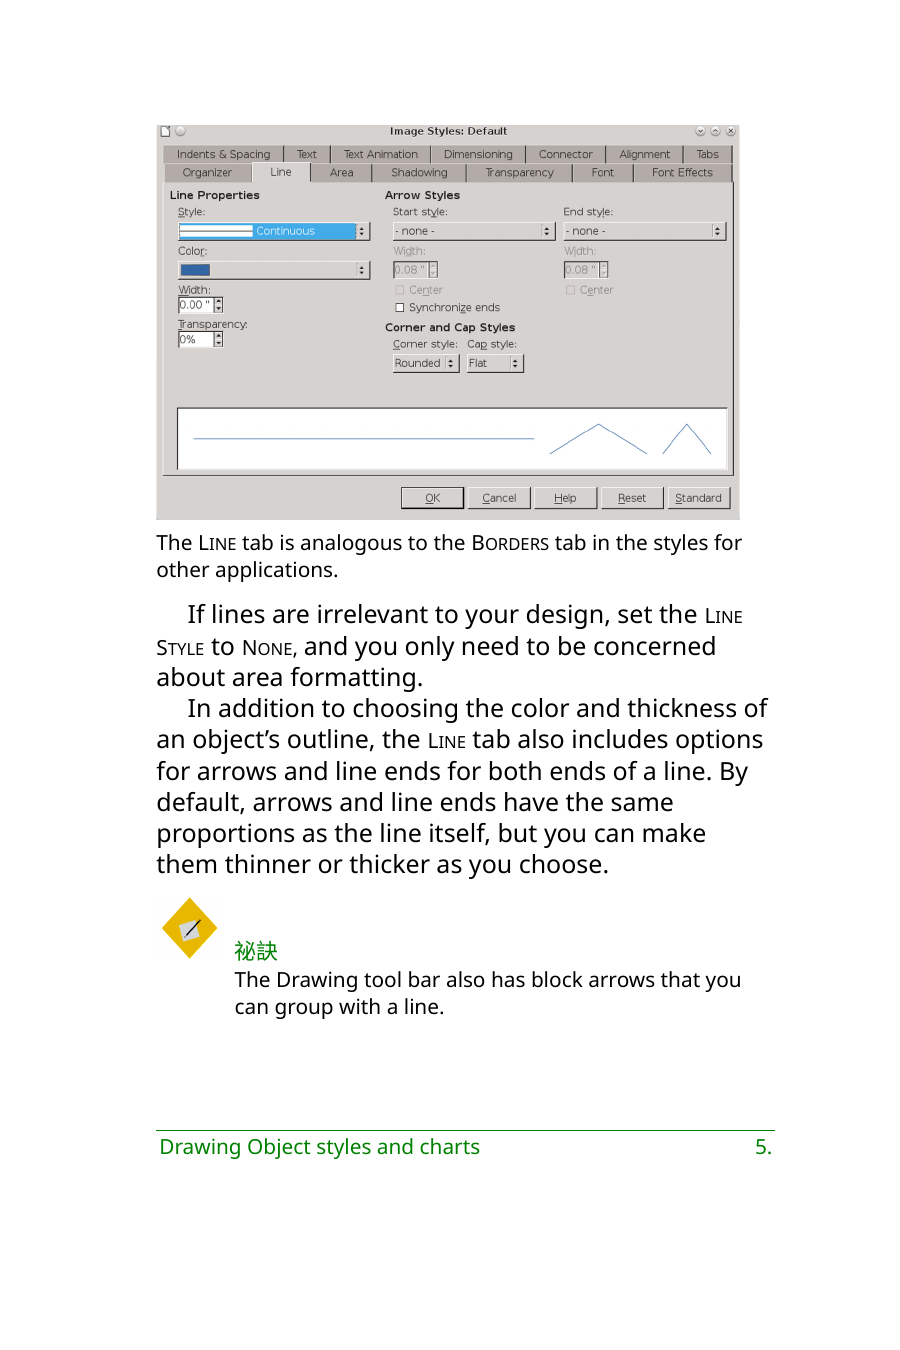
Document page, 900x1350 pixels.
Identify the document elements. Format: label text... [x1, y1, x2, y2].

text In addition to choosing the color and thickness of an object’s outline, the Line tab also includes options for arrows and line ends for both ends of a line. By default, arrows and line ends have the same proportions as the line itself, but you can make them thinner or thicker as you choose. [156, 693, 775, 880]
table_cell The Line tab is analogous to the Borders tab in the styles for other applications. [156, 521, 775, 583]
text If lines are irrelevant to your design, set the Line Style to None, and you only need to be concerned about area formatting. [156, 599, 775, 693]
table_header [156, 125, 775, 521]
list 祕訣 [156, 896, 775, 966]
picture [156, 125, 740, 520]
text The Drawing tool bar also has block arrows that you can group with a line. [234, 966, 775, 1020]
picture [157, 896, 220, 960]
